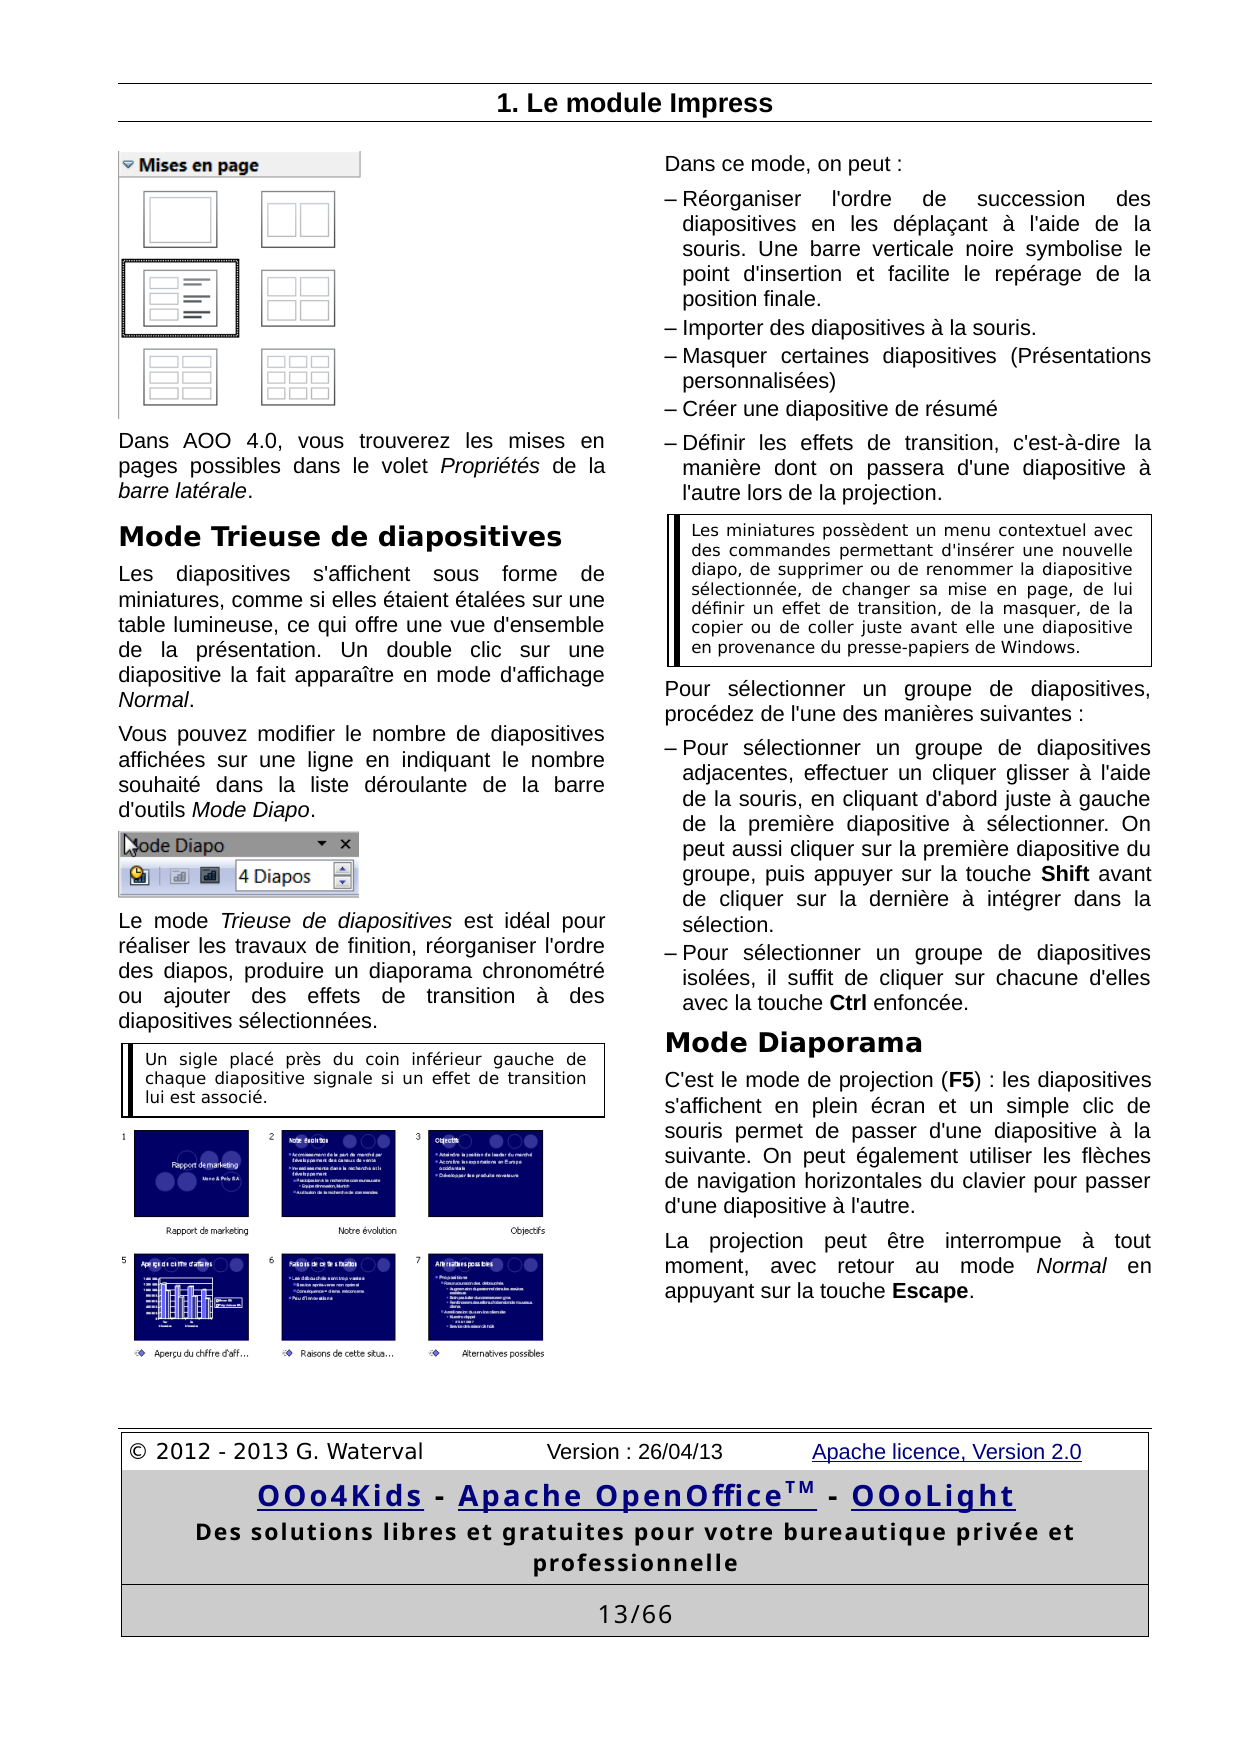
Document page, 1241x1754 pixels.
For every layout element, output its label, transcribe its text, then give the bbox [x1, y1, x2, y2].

list Réorganiser l'ordre de succession des diapositives en les déplaçant à l'aide de la souris. Une barre verticale noire symbolise le point d'insertion et facilite le repérage de la position finale. [664, 185, 1152, 311]
subtitle Mode Trieuse de diapositives [118, 521, 605, 552]
text Vous pouvez modifier le nombre de diapositives affichées sur une ligne en indiquant le nombre souhaité dans la liste déroulante de la barre d'outils Mode Diapo. [118, 721, 605, 822]
text Les diapositives s'affichent sous forme de miniatures, comme si elles étaient étalées sur une table lumineuse, ce qui offre une vue d'ensemble de la présentation. Un double clic sur une diapositive la fait apparaître en mode d'affichage Normal. [118, 561, 605, 712]
list Importer des diapositives à la souris. [664, 314, 1152, 339]
list Créer une diapositive de résumé [664, 396, 1152, 421]
list Définir les effets de transition, c'est-à-dire la manière dont on passera d'une diapositive à l'autre lors de la projection. [664, 430, 1152, 506]
text Pour sélectionner un groupe de diapositives, procédez de l'une des manières suivantes : [664, 676, 1152, 726]
list Pour sélectionner un groupe de diapositives adjacentes, effectuer un cliquer glisser à l'aide de la souris, en cliquant d'abord juste à gauche de la première diapositive à sélectionner. On peut aussi cliquer sur la première diapositive du groupe, puis appuyer sur la touche Shift avant de cliquer sur la dernière à intégrer dans la sélection. [664, 735, 1152, 937]
text La projection peut être interrompue à tout moment, avec retour au mode Normal en appuyant sur la touche Escape. [664, 1227, 1152, 1303]
table_header Les miniatures possèdent un menu contextuel avec des commandes permettant d'insérer une nouvelle diapo, de supprimer ou de renommer la diapositive sélectionnée, de changer sa mise en page, de lui définir un effet de transition, de la masquer, de la copier ou de coller juste avant elle une diapositive en provenance du presse-papiers de Windows. [680, 515, 1151, 666]
list Pour sélectionner un groupe de diapositives isolées, il suffit de cliquer sur chacune d'elles avec la touche Ctrl enfoncée. [664, 939, 1152, 1015]
text Dans AOO 4.0, vous trouverez les mises en pages possibles dans le volet Propriétés de la barre latérale. [118, 427, 605, 503]
table_header Un sigle placé près du coin inférieur gauche de chaque diapositive signale si un effet de transition lui est associé. [133, 1044, 604, 1116]
picture [118, 1126, 555, 1366]
list Masquer certaines diapositives (Présentations personnalisées) [664, 342, 1152, 393]
text Le mode Trieuse de diapositives est idéal pour réaliser les travaux de finition, réorganiser l'ordre des diapos, produire un diaporama chronométré ou ajouter des effets de transition à des diapositives sélectionnées. [118, 908, 605, 1034]
text Dans ce mode, on peut : [664, 151, 1152, 177]
picture [118, 151, 362, 419]
text C'est le mode de projection (F5) : les diapositives s'affichent en plein écran et un simple clic de souris permet de passer d'une diapositive à la suivante. On peut également utiliser les flèches de navigation horizontales du clavier pour passer d'une diapositive à l'autre. [664, 1067, 1152, 1219]
subtitle Mode Diaporama [664, 1027, 1152, 1058]
